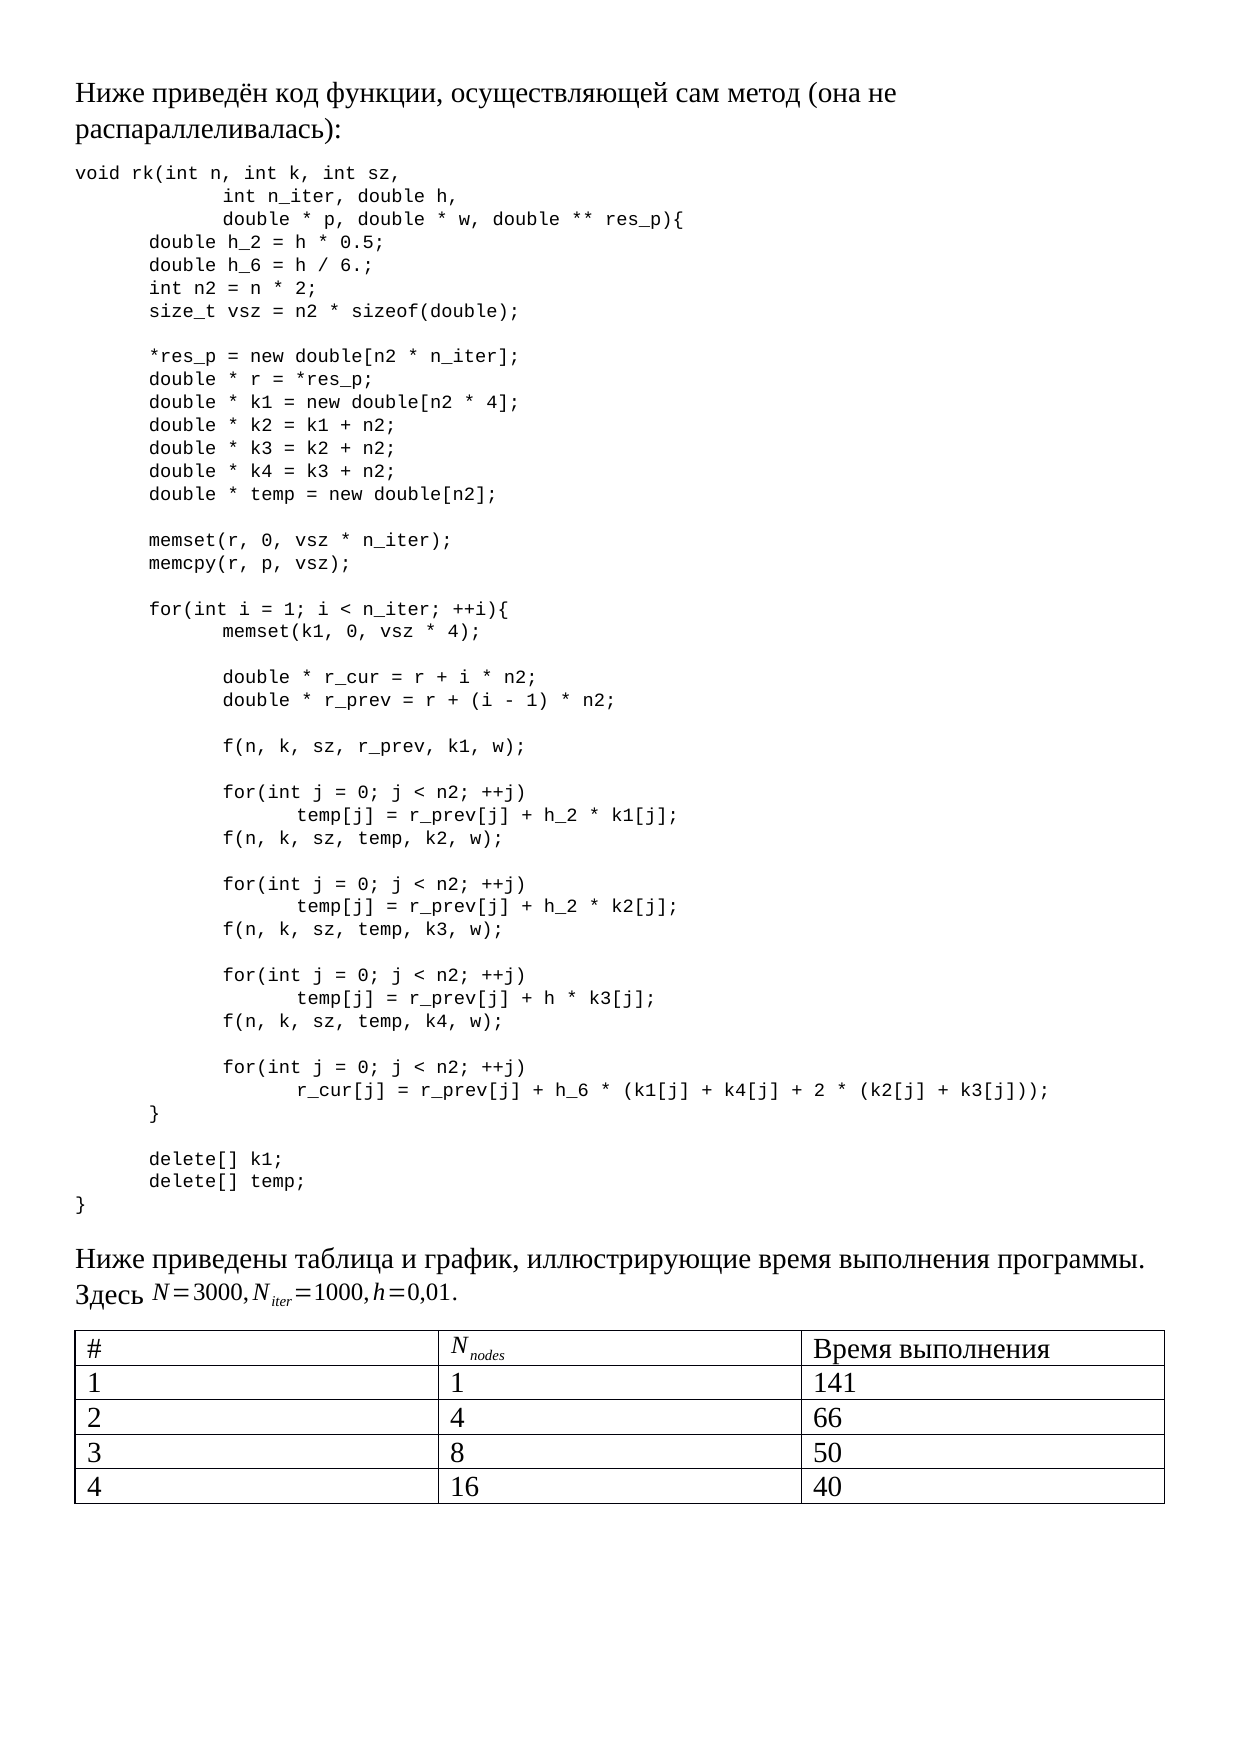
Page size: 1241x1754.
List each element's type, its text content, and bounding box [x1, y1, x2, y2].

text f(n, k, sz, r_prev, k1, w); [75, 737, 1165, 758]
table_header Время выполнения [802, 1331, 1164, 1364]
table_cell 66 [802, 1400, 1164, 1434]
text double * k4 = k3 + n2; [75, 462, 1165, 483]
table_cell 141 [802, 1366, 1164, 1399]
text delete[] k1; [75, 1149, 1165, 1171]
table_cell 40 [802, 1469, 1164, 1503]
table_cell 16 [439, 1469, 801, 1503]
table_cell 3 [76, 1435, 438, 1468]
text for(int j = 0; j < n2; ++j) [75, 1058, 1165, 1079]
text memset(r, 0, vsz * n_iter); [75, 531, 1165, 552]
text double * r_cur = r + i * n2; [75, 668, 1165, 689]
text *res_p = new double[n2 * n_iter]; [75, 347, 1165, 368]
text f(n, k, sz, temp, k2, w); [75, 828, 1165, 850]
text r_cur[j] = r_prev[j] + h_6 * (k1[j] + k4[j] + 2 * (k2[j] + k3[j])); [75, 1081, 1165, 1102]
text double * k3 = k2 + n2; [75, 439, 1165, 460]
text Ниже приведён код функции, осуществляющей сам метод (она не распараллеливалась): [75, 75, 1165, 145]
text } [75, 1195, 1165, 1216]
table_cell 1 [439, 1366, 801, 1399]
table_header [439, 1331, 801, 1364]
text void rk(int n, int k, int sz, [75, 164, 1165, 185]
text double h_2 = h * 0.5; [75, 233, 1165, 254]
text for(int i = 1; i < n_iter; ++i){ [75, 599, 1165, 621]
text int n2 = n * 2; [75, 278, 1165, 300]
text temp[j] = r_prev[j] + h * k3[j]; [75, 989, 1165, 1010]
text double * r = *res_p; [75, 370, 1165, 391]
text delete[] temp; [75, 1172, 1165, 1193]
text Ниже приведены таблица и график, иллюстрирующие время выполнения программы. Здесь [75, 1241, 1165, 1311]
text memcpy(r, p, vsz); [75, 553, 1165, 575]
text temp[j] = r_prev[j] + h_2 * k1[j]; [75, 806, 1165, 827]
table_cell 50 [802, 1435, 1164, 1468]
table_cell 4 [439, 1400, 801, 1434]
text f(n, k, sz, temp, k3, w); [75, 920, 1165, 941]
text double * k2 = k1 + n2; [75, 416, 1165, 437]
text for(int j = 0; j < n2; ++j) [75, 874, 1165, 896]
text double * temp = new double[n2]; [75, 485, 1165, 506]
text double h_6 = h / 6.; [75, 256, 1165, 277]
text temp[j] = r_prev[j] + h_2 * k2[j]; [75, 897, 1165, 918]
table_cell 8 [439, 1435, 801, 1468]
text double * k1 = new double[n2 * 4]; [75, 393, 1165, 414]
text memset(k1, 0, vsz * 4); [75, 622, 1165, 643]
text for(int j = 0; j < n2; ++j) [75, 966, 1165, 987]
text size_t vsz = n2 * sizeof(double); [75, 301, 1165, 323]
table_header # [76, 1331, 438, 1364]
table_cell 2 [76, 1400, 438, 1434]
table_cell 1 [76, 1366, 438, 1399]
text double * p, double * w, double ** res_p){ [75, 210, 1165, 231]
table_cell 4 [76, 1469, 438, 1503]
text for(int j = 0; j < n2; ++j) [75, 783, 1165, 804]
text int n_iter, double h, [75, 187, 1165, 208]
text } [75, 1103, 1165, 1125]
text f(n, k, sz, temp, k4, w); [75, 1012, 1165, 1033]
text double * r_prev = r + (i - 1) * n2; [75, 691, 1165, 712]
